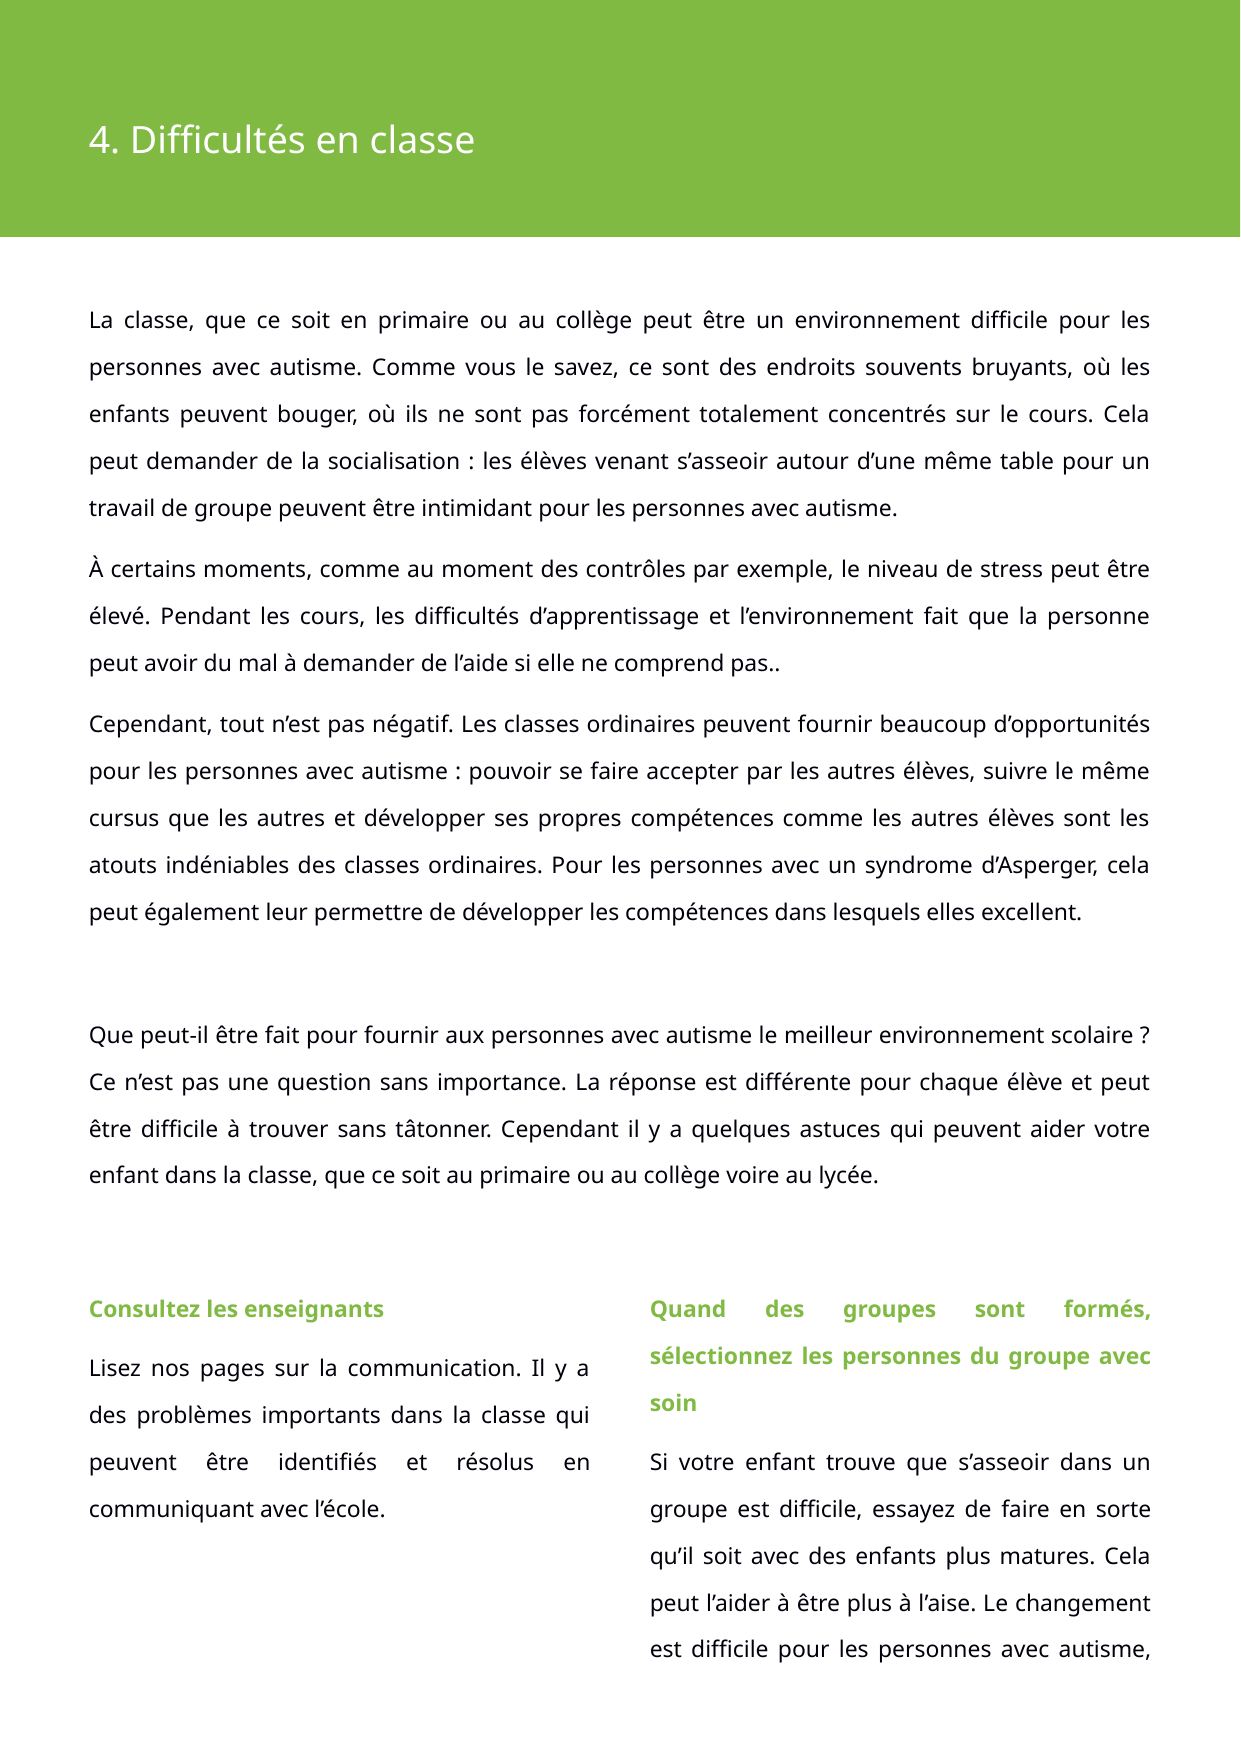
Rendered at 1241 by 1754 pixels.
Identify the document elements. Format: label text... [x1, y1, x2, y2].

text Lisez nos pages sur la communication. Il y a des problèmes importants dans la classe qui peuvent être identifiés et résolus en communiquant avec l’école. [88, 1352, 591, 1524]
subtitle Consultez les enseignants [88, 1293, 591, 1324]
text À certains moments, comme au moment des contrôles par exemple, le niveau de stress peut être élevé. Pendant les cours, les difficultés d’apprentissage et l’environnement fait que la personne peut avoir du mal à demander de l’aide si elle ne comprend pas.. [88, 553, 1152, 678]
subtitle 4. Difficultés en classe [88, 113, 1152, 164]
subtitle Quand des groupes sont formés, sélectionnez les personnes du groupe avec soin [649, 1293, 1152, 1418]
text Cependant, tout n’est pas négatif. Les classes ordinaires peuvent fournir beaucoup d’opportunités pour les personnes avec autisme : pouvoir se faire accepter par les autres élèves, suivre le même cursus que les autres et développer ses propres compétences comme les autres élèves sont les atouts indéniables des classes ordinaires. Pour les personnes avec un syndrome d’Asperger, cela peut également leur permettre de développer les compétences dans lesquels elles excellent. [88, 708, 1152, 927]
text La classe, que ce soit en primaire ou au collège peut être un environnement difficile pour les personnes avec autisme. Comme vous le savez, ce sont des endroits souvents bruyants, où les enfants peuvent bouger, où ils ne sont pas forcément totalement concentrés sur le cours. Cela peut demander de la socialisation : les élèves venant s’asseoir autour d’une même table pour un travail de groupe peuvent être intimidant pour les personnes avec autisme. [88, 304, 1152, 523]
text Si votre enfant trouve que s’asseoir dans un groupe est difficile, essayez de faire en sorte qu’il soit avec des enfants plus matures. Cela peut l’aider à être plus à l’aise. Le changement est difficile pour les personnes avec autisme, [649, 1446, 1152, 1664]
text Que peut-il être fait pour fournir aux personnes avec autisme le meilleur environnement scolaire ? Ce n’est pas une question sans importance. La réponse est différente pour chaque élève et peut être difficile à trouver sans tâtonner. Cependant il y a quelques astuces qui peuvent aider votre enfant dans la classe, que ce soit au primaire ou au collège voire au lycée. [88, 1019, 1152, 1191]
